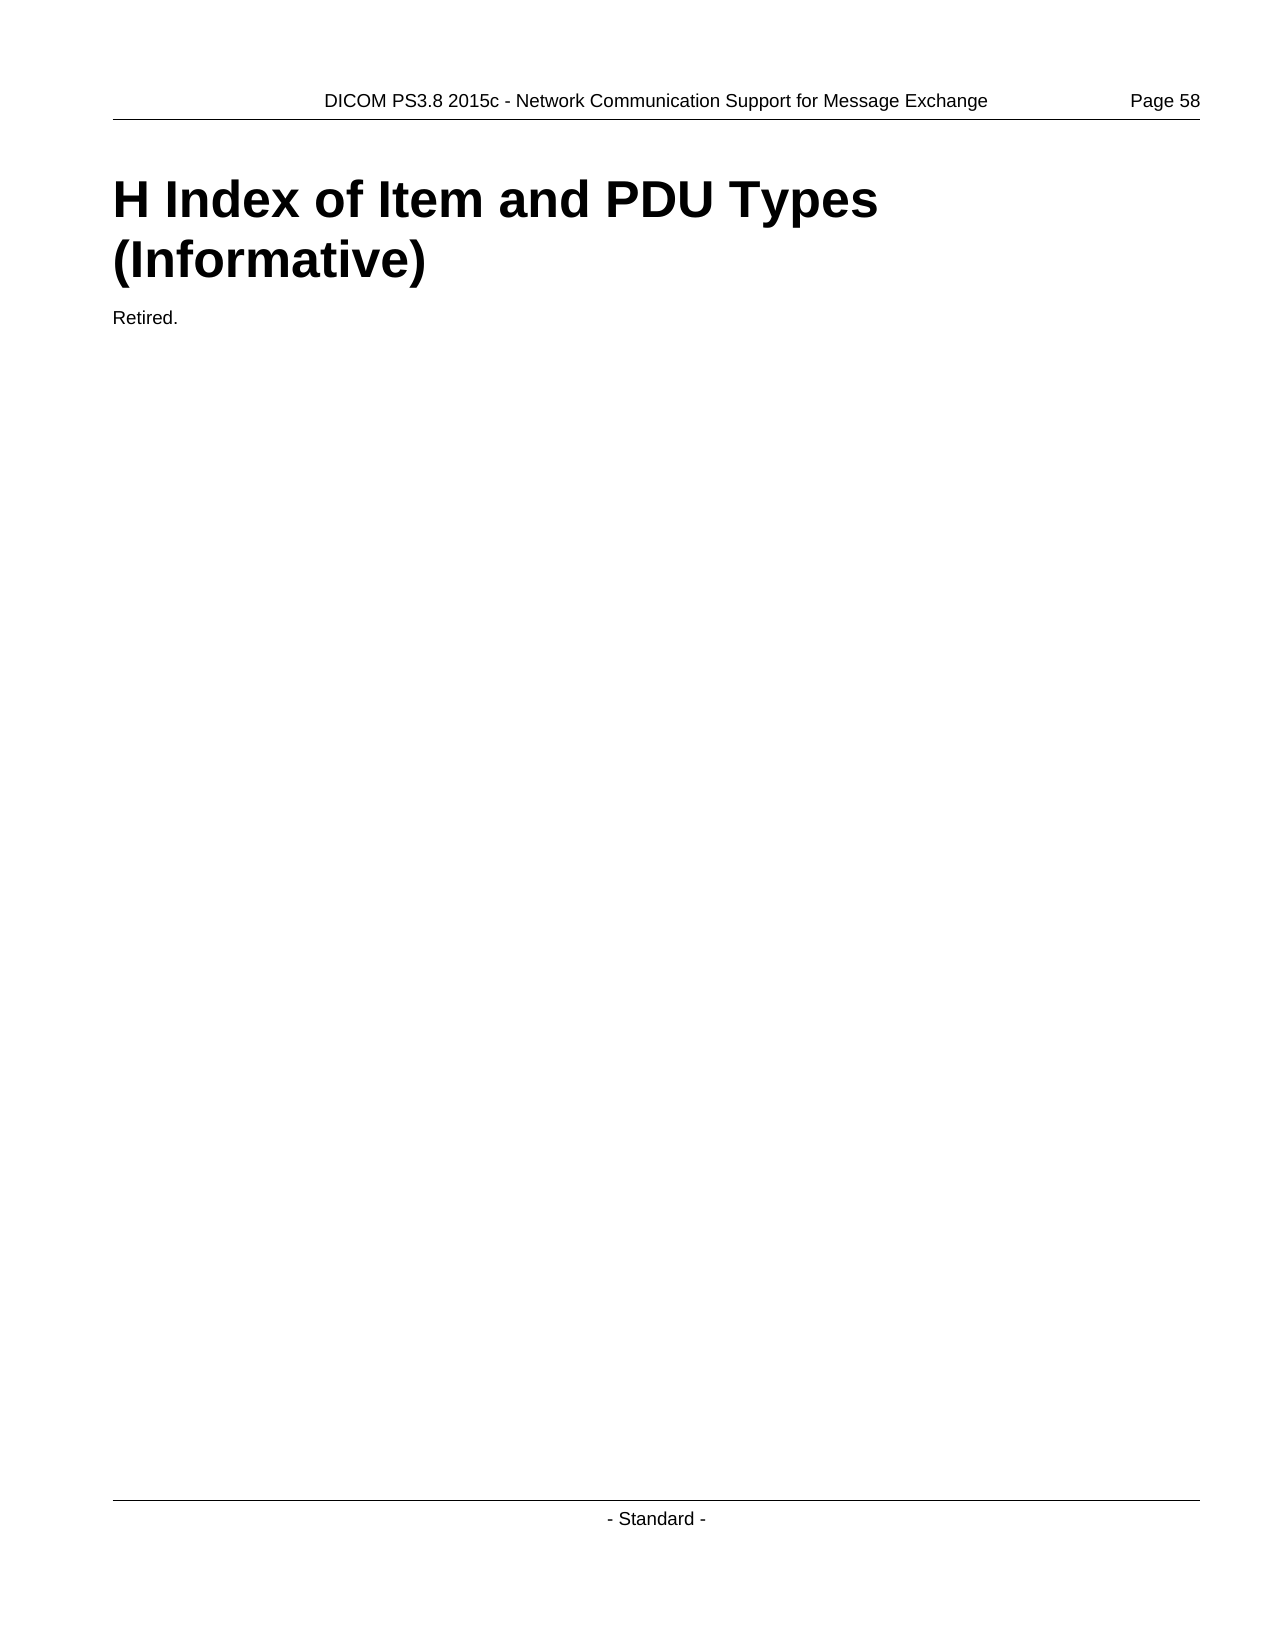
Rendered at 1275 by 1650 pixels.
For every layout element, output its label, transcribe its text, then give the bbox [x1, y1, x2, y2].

text Retired. [112, 307, 1200, 328]
text H Index of Item and PDU Types (Informative) [112, 169, 1200, 288]
